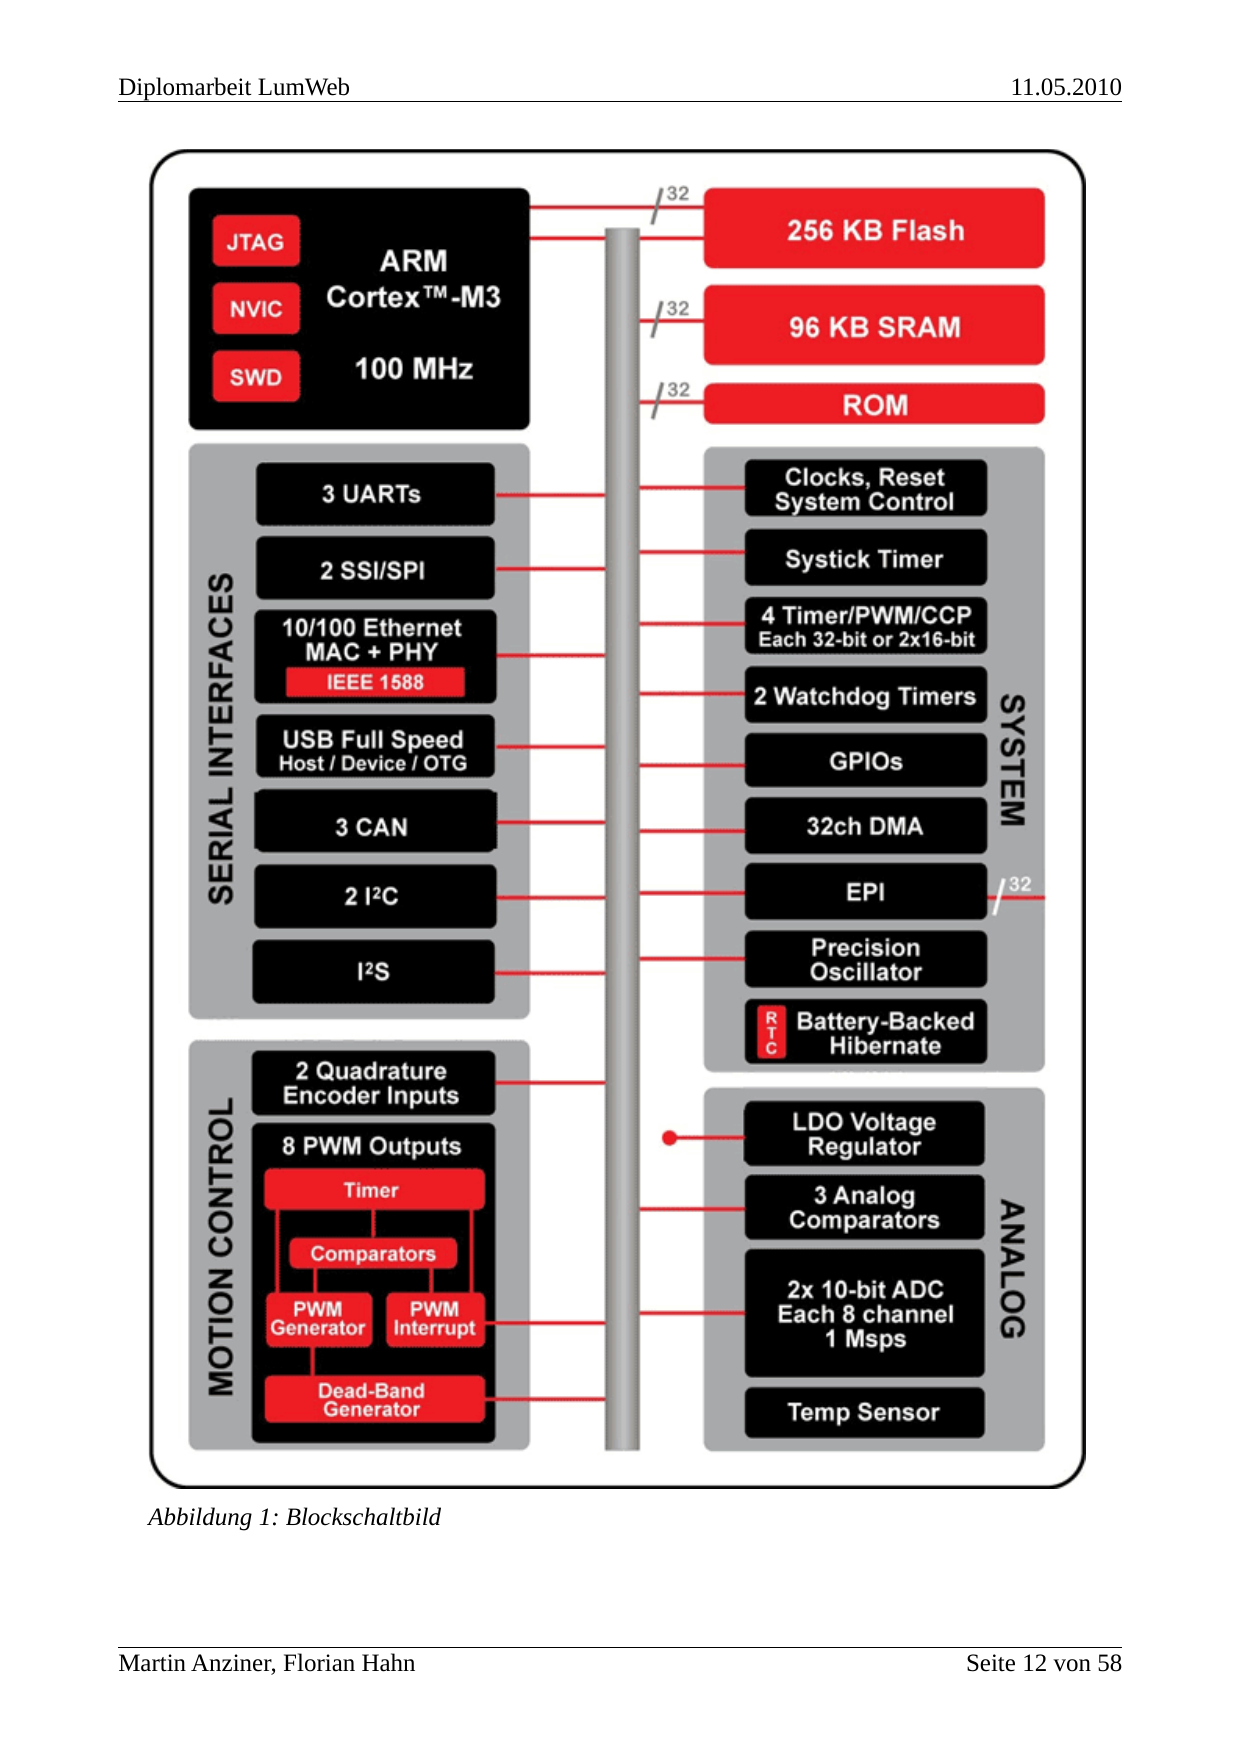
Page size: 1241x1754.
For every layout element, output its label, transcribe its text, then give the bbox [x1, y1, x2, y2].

picture [148, 149, 1086, 1489]
text Abbildung 1: Blockschaltbild [148, 1489, 1086, 1531]
